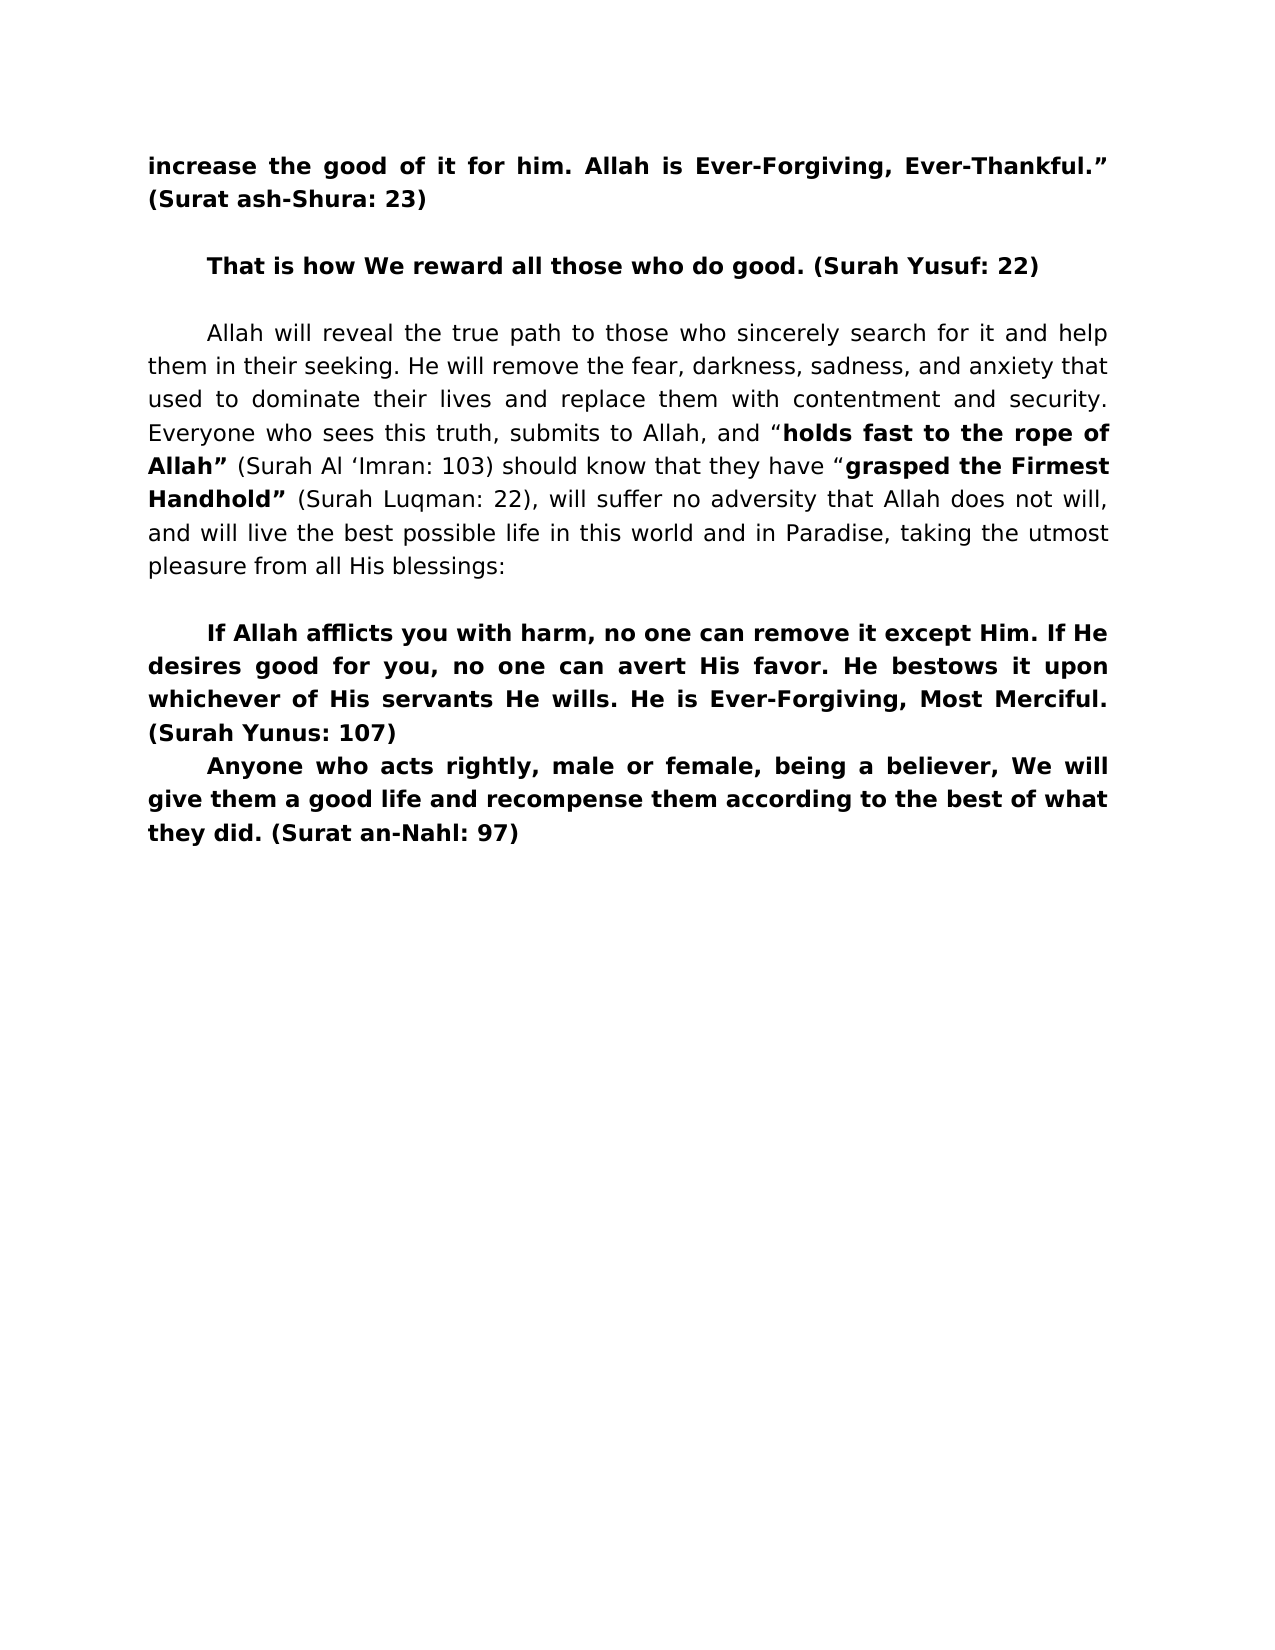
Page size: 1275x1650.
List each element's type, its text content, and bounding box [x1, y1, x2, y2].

text If Allah afflicts you with harm, no one can remove it except Him. If He desires good for you, no one can avert His favor. He bestows it upon whichever of His servants He wills. He is Ever-Forgiving, Most Merciful. (Surah Yunus: 107) [148, 614, 1110, 748]
text Anyone who acts rightly, male or female, being a believer, We will give them a good life and recompense them according to the best of what they did. (Surat an-Nahl: 97) [148, 748, 1110, 848]
text Allah will reveal the true path to those who sincerely search for it and help them in their seeking. He will remove the fear, darkness, sadness, and anxiety that used to dominate their lives and replace them with contentment and security. Everyone who sees this truth, submits to Allah, and “holds fast to the rope of Allah” (Surah Al ‘Imran: 103) should know that they have “grasped the Firmest Handhold” (Surah Luqman: 22), will suffer no adversity that Allah does not will, and will live the best possible life in this world and in Paradise, taking the utmost pleasure from all His blessings: [148, 314, 1110, 581]
text That is how We reward all those who do good. (Surah Yusuf: 22) [148, 248, 1110, 281]
text increase the good of it for him. Allah is Ever-Forgiving, Ever-Thankful.” (Surat ash-Shura: 23) [148, 148, 1110, 214]
